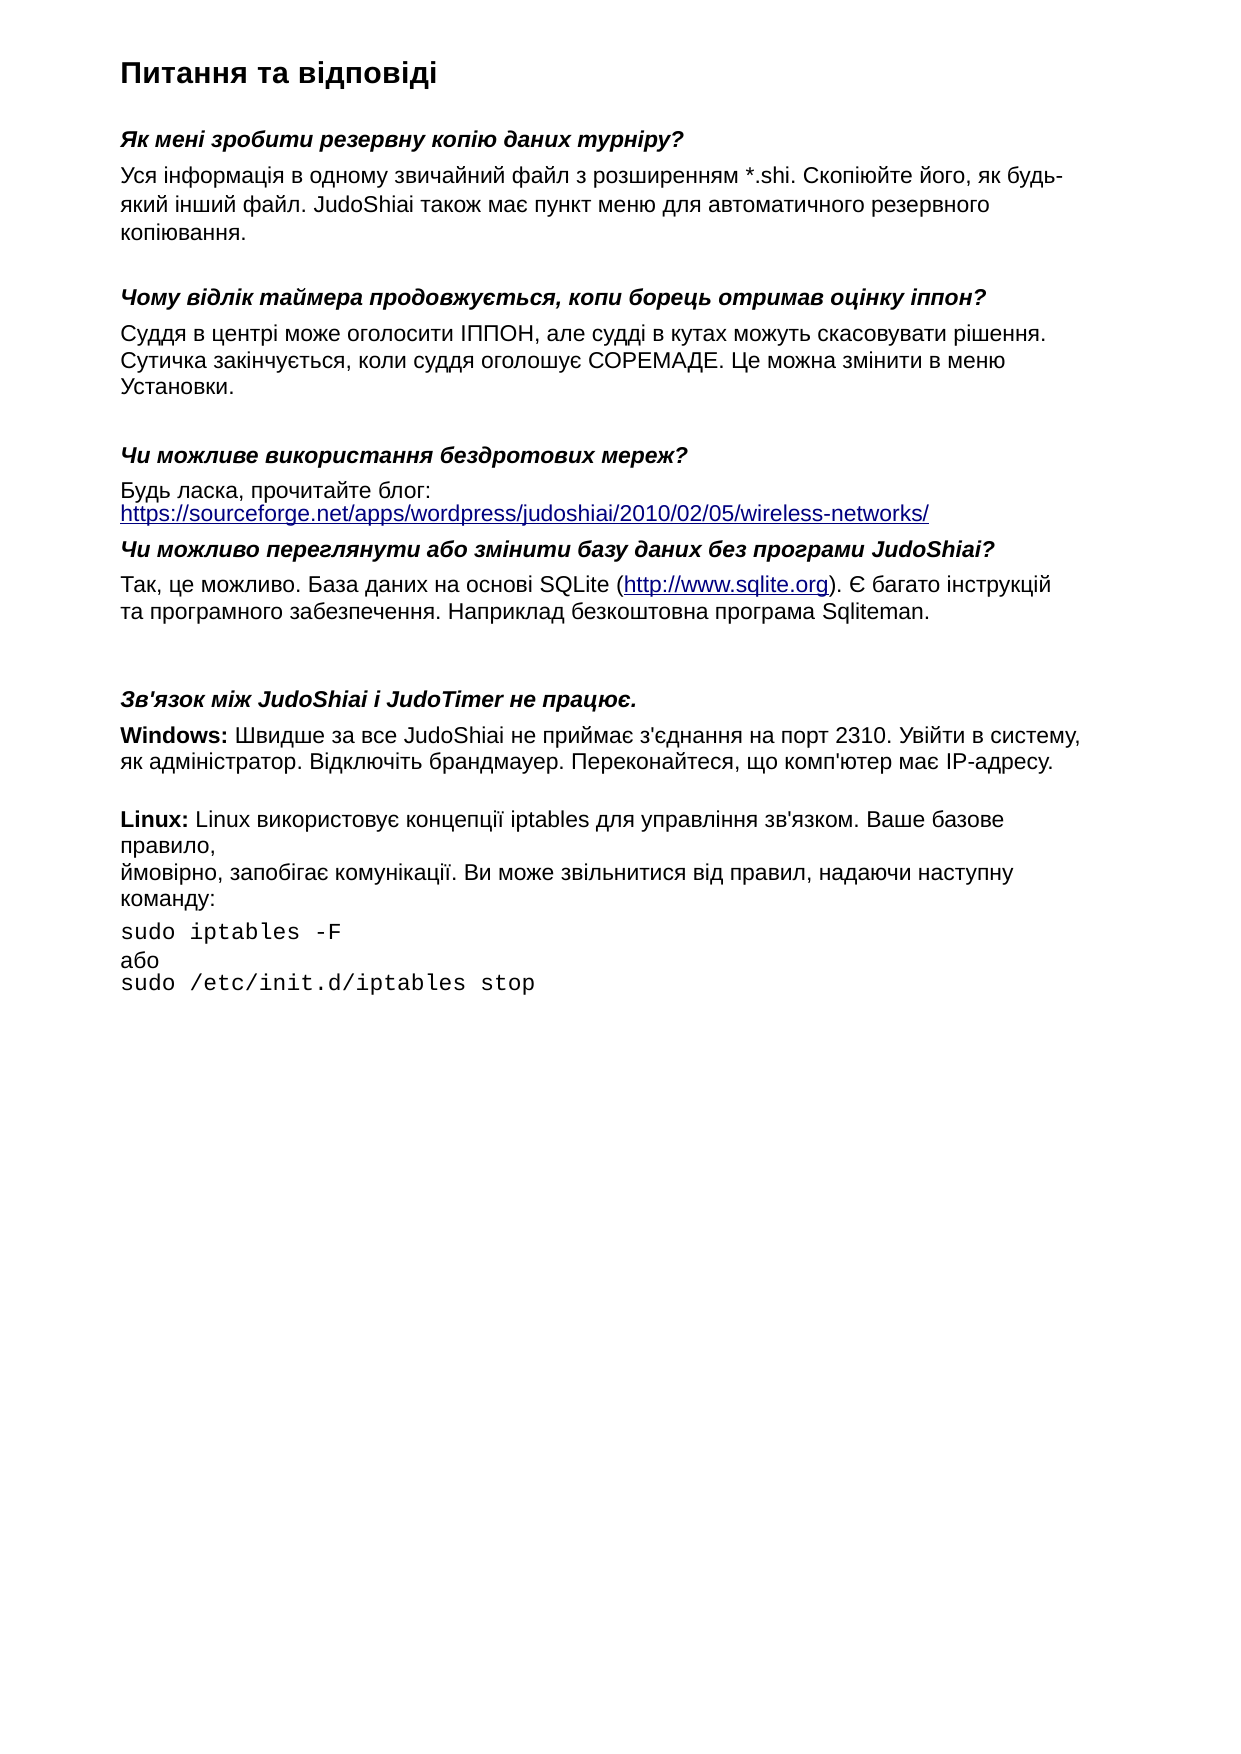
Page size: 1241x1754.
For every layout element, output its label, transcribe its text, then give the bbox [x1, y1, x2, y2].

text Суддя в центрі може оголосити ІППОН, але судді в кутах можуть скасовувати рішення. Сутичка закінчується, коли суддя оголошує СОРЕМАДЕ. Це можна змінити в меню Установки. [120, 320, 1087, 400]
text https://sourceforge.net/apps/wordpress/judoshiai/2010/02/05/wireless-networks/ [120, 506, 1122, 525]
text Будь ласка, прочитайте блог: [120, 483, 1122, 503]
text Питання та відповіді [120, 59, 1122, 89]
text sudo iptables -F або [120, 917, 1087, 974]
text Чи можливо переглянути або змінити базу даних без програми JudoShiai? [120, 541, 1122, 561]
text Чому відлік таймера продовжується, копи борець отримав оцінку іппон? [120, 290, 1122, 310]
text Чи можливе використання бездротових мереж? [120, 447, 1122, 467]
text Linux: Linux використовує концепції iptables для управління зв'язком. Ваше базове правило, ймовірно, запобігає комунікації. Ви може звільнитися від правил, надаючи наступну команду: [120, 806, 1087, 912]
text Уся інформація в одному звичайний файл з розширенням *.shi. Скопіюйте його, як будь-який інший файл. JudoShiai також має пункт меню для автоматичного резервного копіювання. [120, 161, 1087, 246]
text Як мені зробити резервну копію даних турніру? [120, 132, 1122, 152]
text sudo /etc/init.d/iptables stop [120, 974, 1122, 995]
text Так, це можливо. База даних на основі SQLite (http://www.sqlite.org). Є багато інструкцій та програмного забезпечення. Наприклад безкоштовна програма Sqliteman. [120, 572, 1087, 625]
text Зв'язок між JudoShiai і JudoTimer не працює. [120, 692, 1122, 712]
text Windows: Швидше за все JudoShiai не приймає з'єднання на порт 2310. Увійти в систему, як адміністратор. Відключіть брандмауер. Переконайтеся, що комп'ютер має IP-адресу. [120, 722, 1087, 775]
